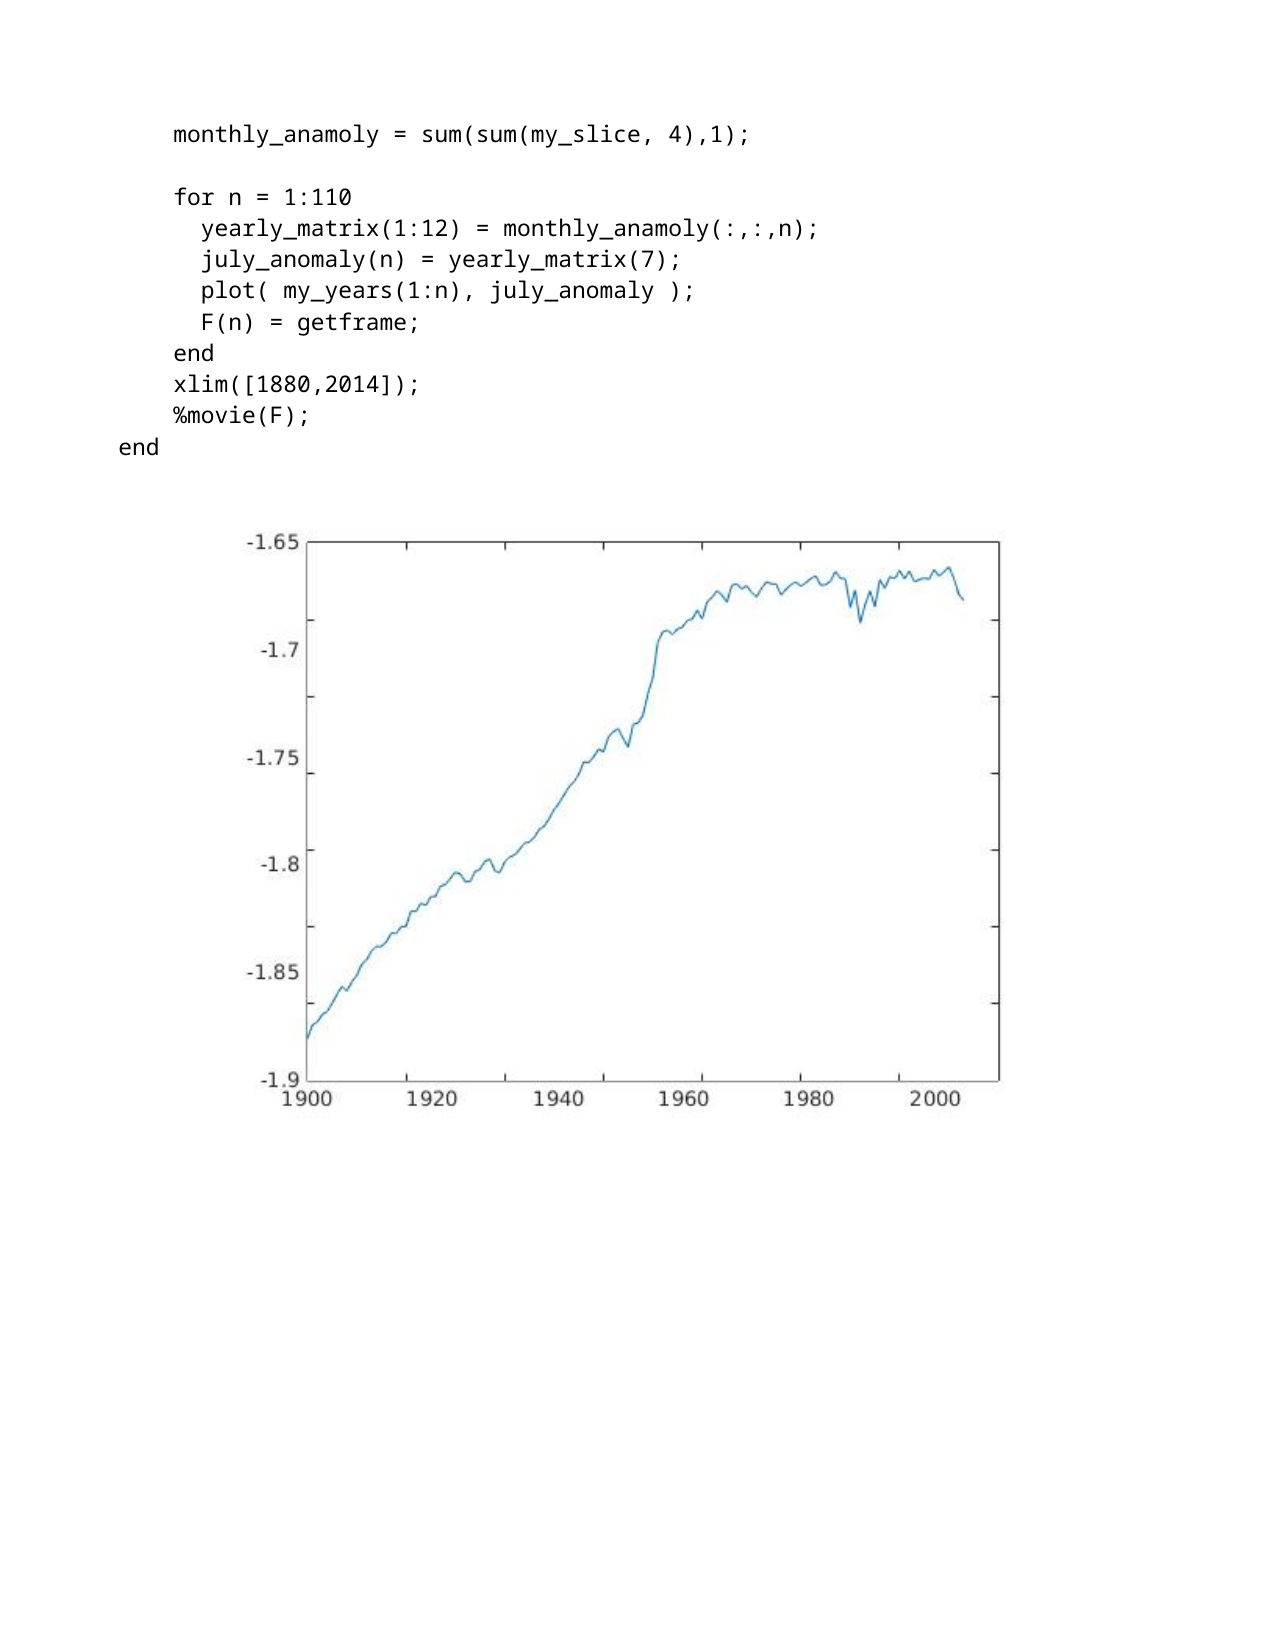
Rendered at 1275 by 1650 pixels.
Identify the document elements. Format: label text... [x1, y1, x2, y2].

text plot( my_years(1:n), july_anomaly ); [118, 274, 1157, 306]
text for n = 1:110 [118, 181, 1157, 212]
text %movie(F); [118, 399, 1157, 431]
text end [118, 337, 1157, 368]
text xlim([1880,2014]); [118, 368, 1157, 399]
text july_anomaly(n) = yearly_matrix(7); [118, 243, 1157, 274]
picture [192, 493, 1083, 1153]
text yearly_matrix(1:12) = monthly_anamoly(:,:,n); [118, 212, 1157, 243]
text monthly_anamoly = sum(sum(my_slice, 4),1); [118, 118, 1157, 149]
text end [118, 431, 1157, 462]
text F(n) = getframe; [118, 306, 1157, 337]
